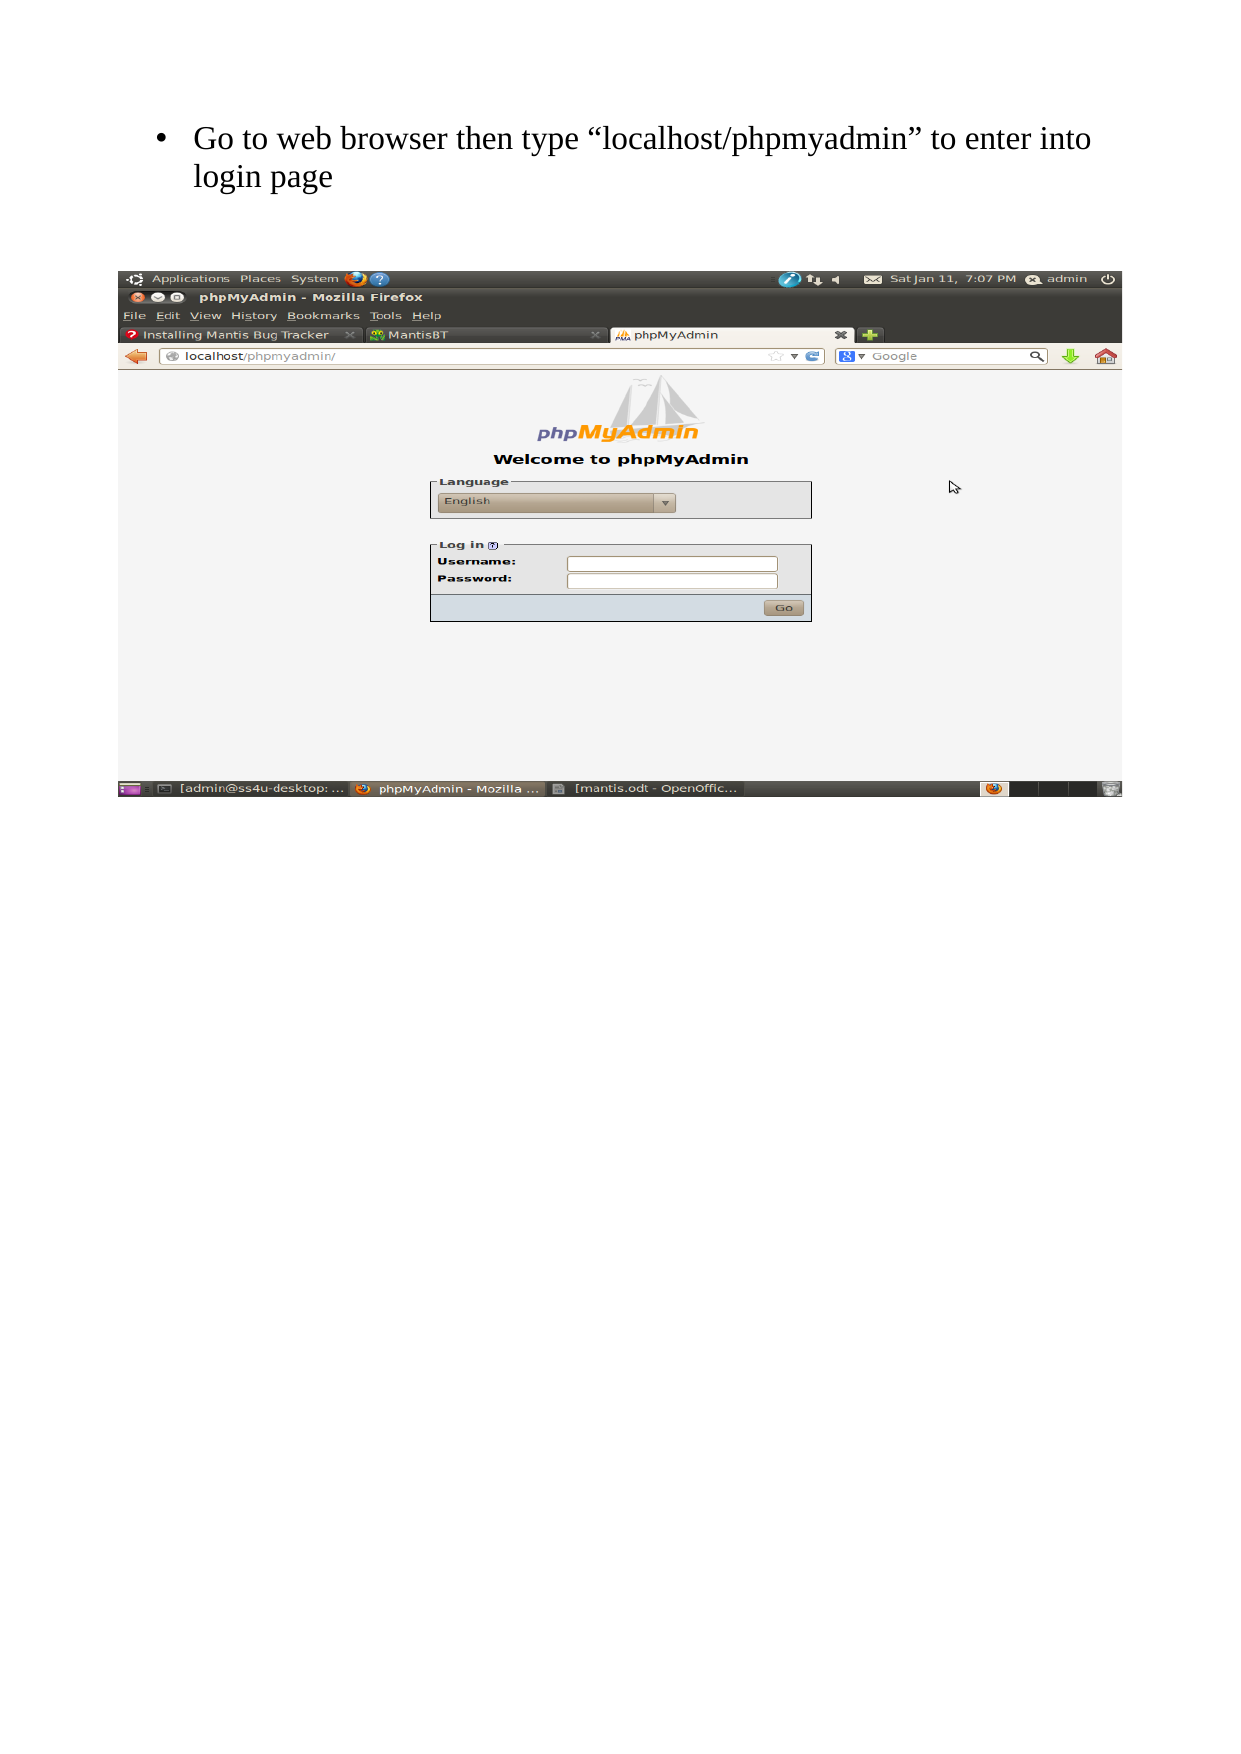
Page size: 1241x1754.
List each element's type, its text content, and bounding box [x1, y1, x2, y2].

picture [118, 271, 1123, 797]
list Go to web browser then type “localhost/phpmyadmin” to enter into login page [156, 118, 1122, 195]
